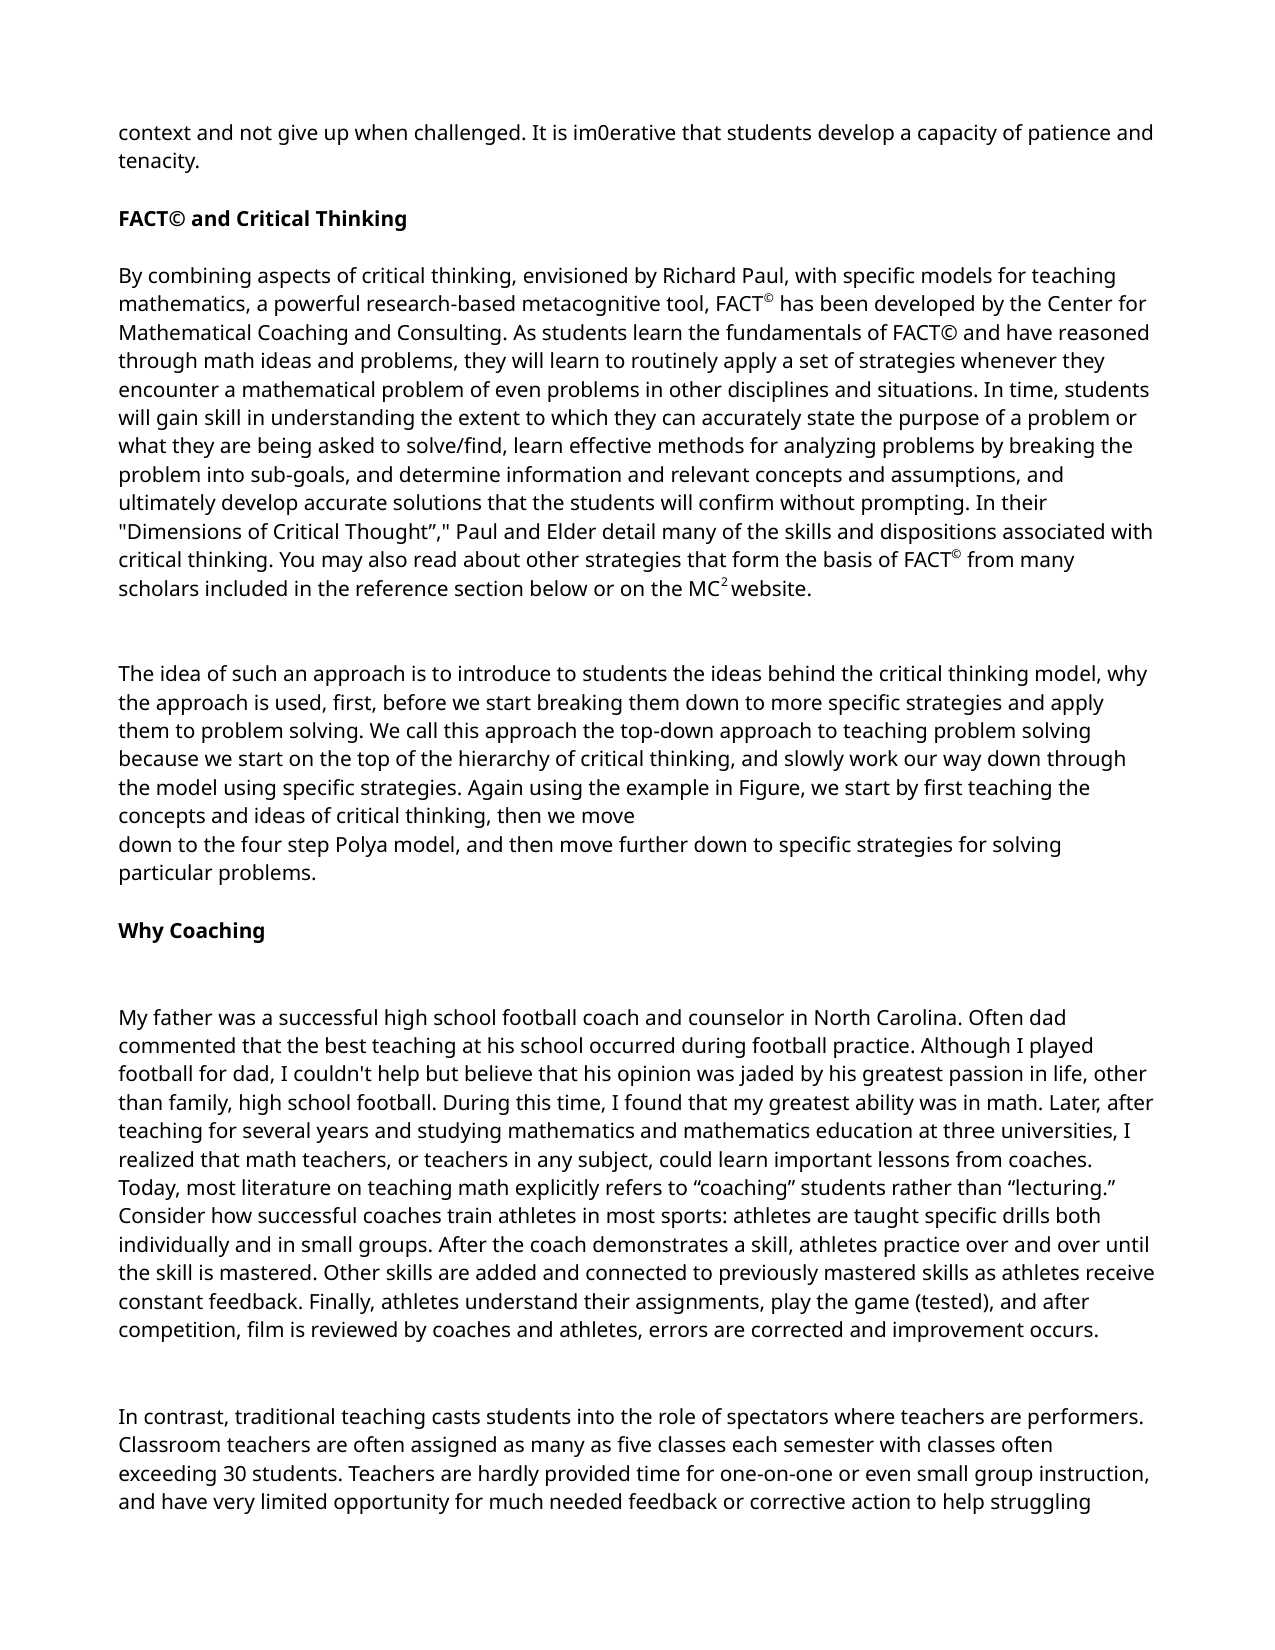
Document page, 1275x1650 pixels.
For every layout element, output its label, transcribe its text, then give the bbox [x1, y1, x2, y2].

text Why Coaching [118, 916, 1157, 944]
text The idea of such an approach is to introduce to students the ideas behind the critical thinking model, why the approach is used, first, before we start breaking them down to more specific strategies and apply them to problem solving. We call this approach the top-down approach to teaching problem solving because we start on the top of the hierarchy of critical thinking, and slowly work our way down through the model using specific strategies. Again using the example in Figure, we start by first teaching the concepts and ideas of critical thinking, then we move [118, 659, 1157, 830]
text down to the four step Polya model, and then move further down to specific strategies for solving particular problems. [118, 830, 1157, 887]
text context and not give up when challenged. It is im0erative that students develop a capacity of patience and tenacity. [118, 118, 1157, 175]
text FACT© and Critical Thinking [118, 204, 1157, 233]
text In contrast, traditional teaching casts students into the role of spectators where teachers are performers. Classroom teachers are often assigned as many as five classes each semester with classes often exceeding 30 students. Teachers are hardly provided time for one-on-one or even small group instruction, and have very limited opportunity for much needed feedback or corrective action to help struggling [118, 1402, 1157, 1516]
text By combining aspects of critical thinking, envisioned by Richard Paul, with specific models for teaching mathematics, a powerful research-based metacognitive tool, FACT© has been developed by the Center for Mathematical Coaching and Consulting. As students learn the fundamentals of FACT© and have reasoned through math ideas and problems, they will learn to routinely apply a set of strategies whenever they encounter a mathematical problem of even problems in other disciplines and situations. In time, students will gain skill in understanding the extent to which they can accurately state the purpose of a problem or what they are being asked to solve/find, learn effective methods for analyzing problems by breaking the problem into sub-goals, and determine information and relevant concepts and assumptions, and ultimately develop accurate solutions that the students will confirm without prompting. In their "Dimensions of Critical Thought”," Paul and Elder detail many of the skills and dispositions associated with critical thinking. You may also read about other strategies that form the basis of FACT© from many scholars included in the reference section below or on the MC2 website. [118, 261, 1157, 602]
text My father was a successful high school football coach and counselor in North Carolina. Often dad commented that the best teaching at his school occurred during football practice. Although I played football for dad, I couldn't help but believe that his opinion was jaded by his greatest passion in life, other than family, high school football. During this time, I found that my greatest ability was in math. Later, after teaching for several years and studying mathematics and mathematics education at three universities, I realized that math teachers, or teachers in any subject, could learn important lessons from coaches. Today, most literature on teaching math explicitly refers to “coaching” students rather than “lecturing.” Consider how successful coaches train athletes in most sports: athletes are taught specific drills both individually and in small groups. After the coach demonstrates a skill, athletes practice over and over until the skill is mastered. Other skills are added and connected to previously mastered skills as athletes receive constant feedback. Finally, athletes understand their assignments, play the game (tested), and after competition, film is reviewed by coaches and athletes, errors are corrected and improvement occurs. [118, 1003, 1157, 1344]
